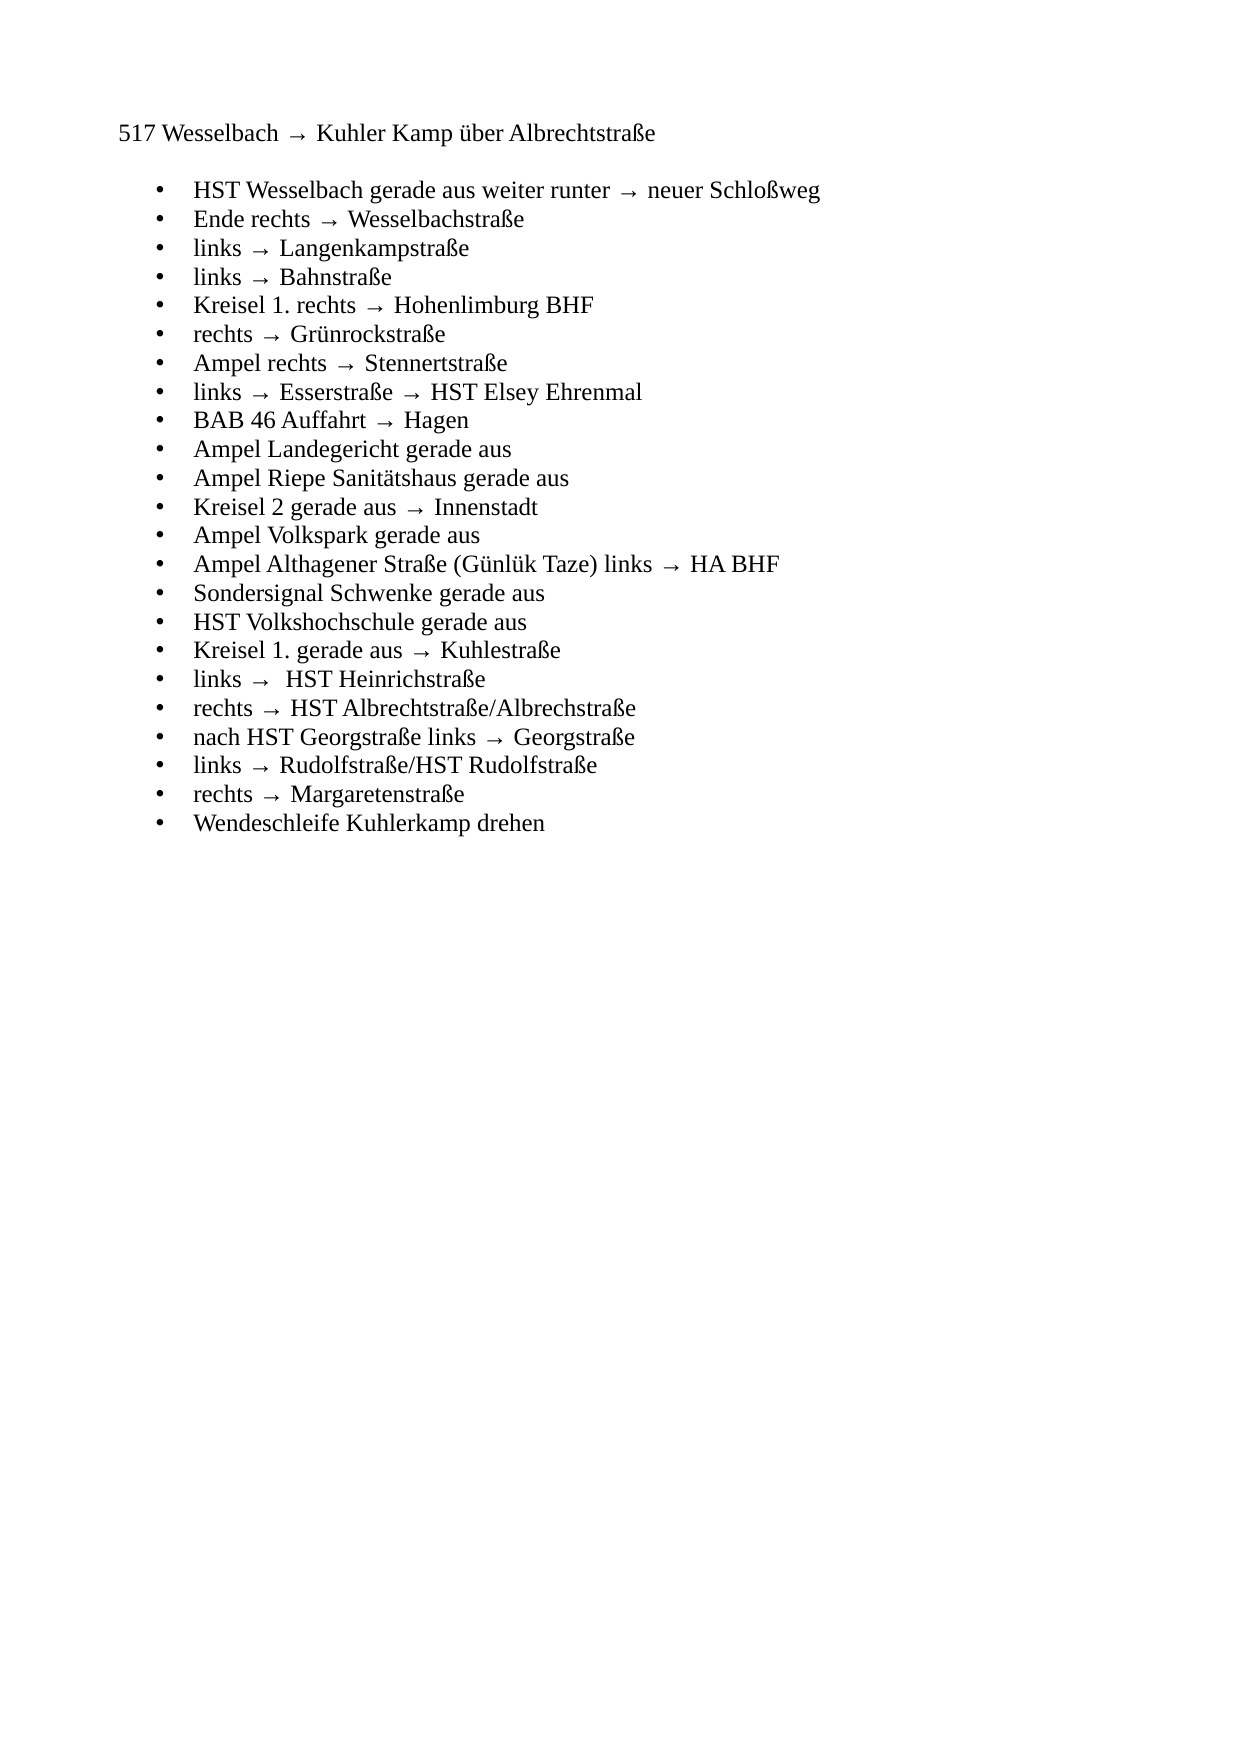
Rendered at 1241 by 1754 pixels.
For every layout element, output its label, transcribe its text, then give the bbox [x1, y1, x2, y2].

list links → HST Heinrichstraße [156, 664, 1122, 693]
list links → Esserstraße → HST Elsey Ehrenmal [156, 377, 1122, 406]
list Ende rechts → Wesselbachstraße [156, 204, 1122, 233]
list rechts → Grünrockstraße [156, 319, 1122, 348]
list Kreisel 1. gerade aus → Kuhlestraße [156, 636, 1122, 664]
list rechts → Margaretenstraße [156, 779, 1122, 808]
list Kreisel 1. rechts → Hohenlimburg BHF [156, 291, 1122, 319]
list BAB 46 Auffahrt → Hagen [156, 406, 1122, 434]
list Ampel Landegericht gerade aus [156, 434, 1122, 463]
list Sondersignal Schwenke gerade aus [156, 578, 1122, 607]
list Kreisel 2 gerade aus → Innenstadt [156, 492, 1122, 521]
list links → Rudolfstraße/HST Rudolfstraße [156, 751, 1122, 779]
list links → Langenkampstraße [156, 233, 1122, 262]
list Ampel Volkspark gerade aus [156, 521, 1122, 549]
list nach HST Georgstraße links → Georgstraße [156, 722, 1122, 751]
list links → Bahnstraße [156, 262, 1122, 291]
list Ampel rechts → Stennertstraße [156, 348, 1122, 377]
list Ampel Althagener Straße (Günlük Taze) links → HA BHF [156, 549, 1122, 578]
list rechts → HST Albrechtstraße/Albrechstraße [156, 693, 1122, 722]
list Ampel Riepe Sanitätshaus gerade aus [156, 463, 1122, 492]
text 517 Wesselbach → Kuhler Kamp über Albrechtstraße [118, 118, 1122, 147]
list HST Wesselbach gerade aus weiter runter → neuer Schloßweg [156, 176, 1122, 204]
list Wendeschleife Kuhlerkamp drehen [156, 808, 1122, 837]
list HST Volkshochschule gerade aus [156, 607, 1122, 636]
